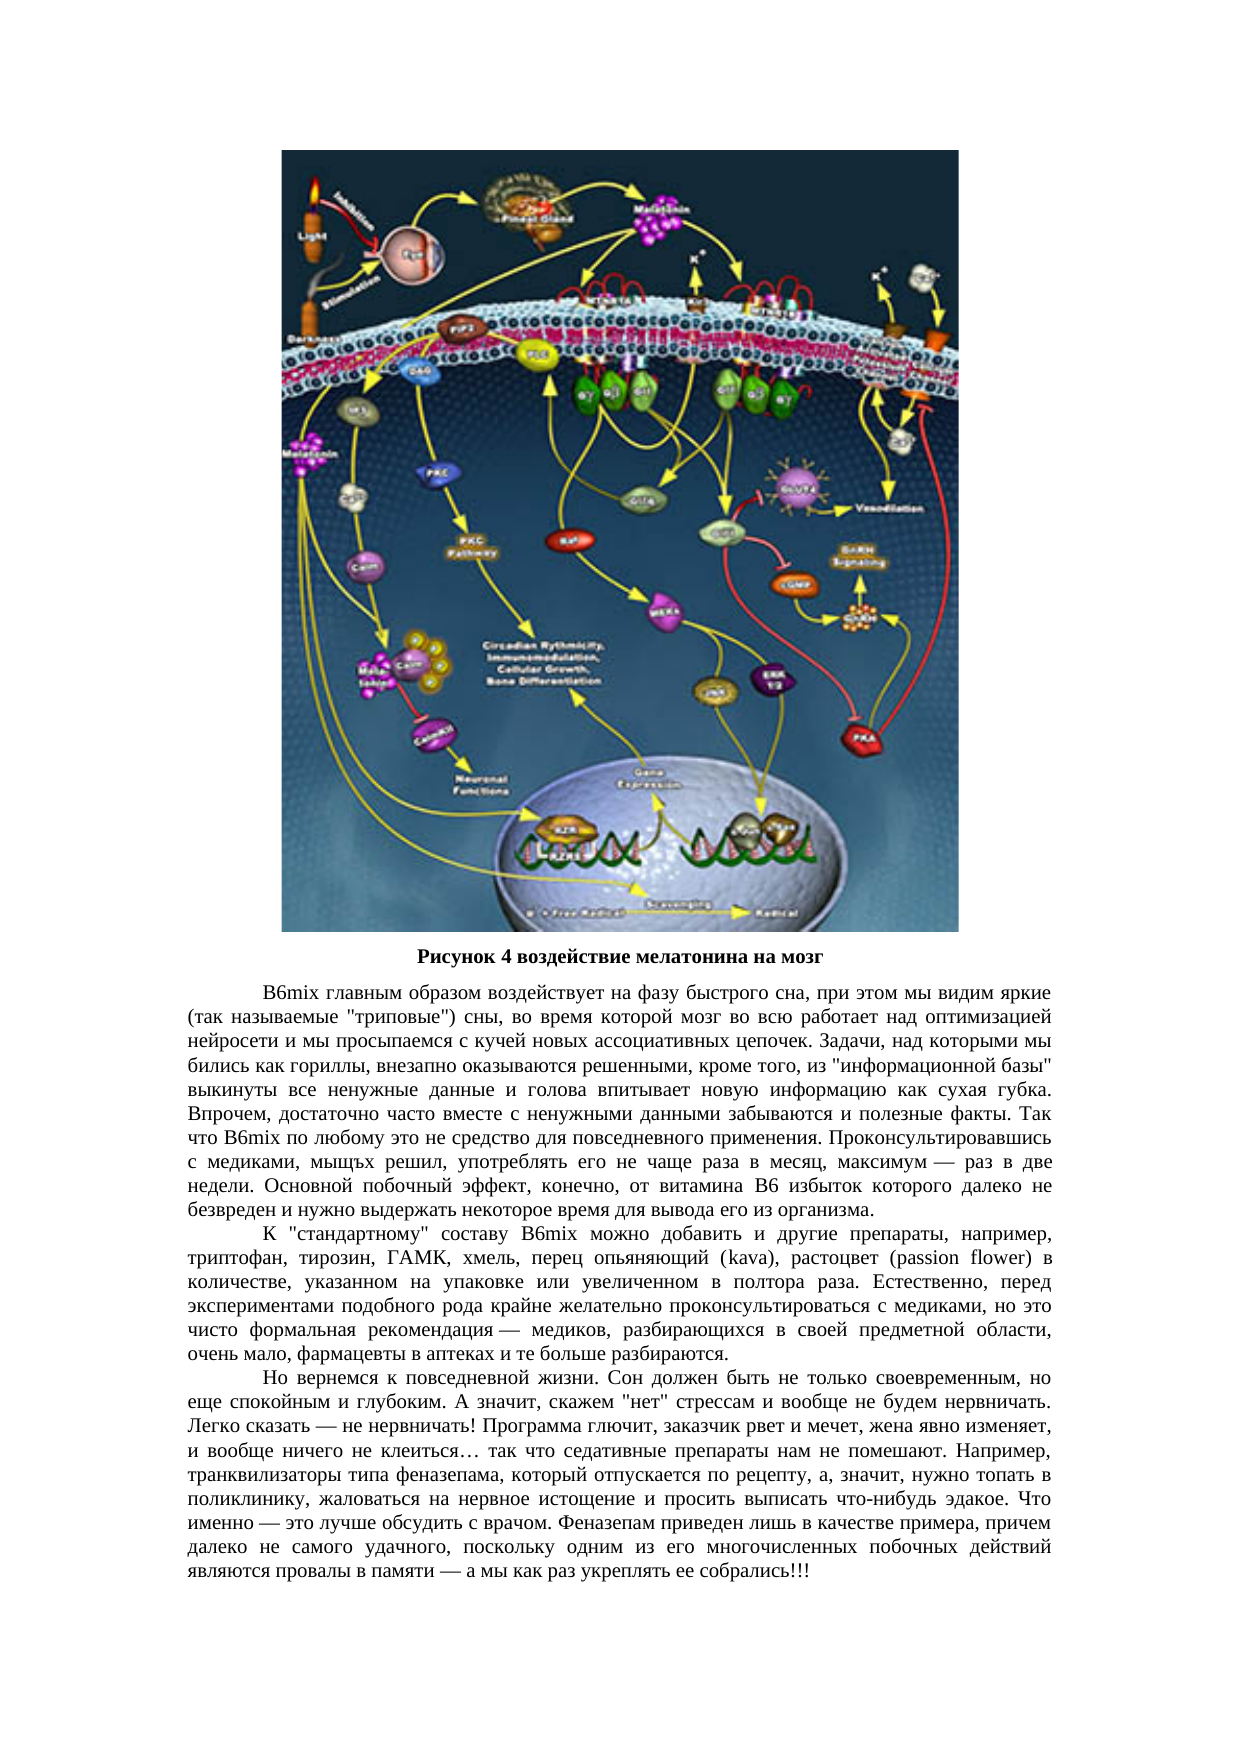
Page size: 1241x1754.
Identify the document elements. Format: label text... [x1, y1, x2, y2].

picture [281, 150, 959, 932]
text Рисунок 4 воздействие мелатонина на мозг [187, 944, 1053, 968]
text B6mix главным образом воздействует на фазу быстрого сна, при этом мы видим яркие (так называемые "триповые") сны, во время которой мозг во всю работает над оптимизацией нейросети и мы просыпаемся с кучей новых ассоциативных цепочек. Задачи, над которыми мы бились как гориллы, внезапно оказываются решенными, кроме того, из "информационной базы" выкинуты все ненужные данные и голова впитывает новую информацию как сухая губка. Впрочем, достаточно часто вместе с ненужными данными забываются и полезные факты. Так что B6mix по любому это не средство для повседневного применения. Проконсультировавшись с медиками, мыщъх решил, употреблять его не чаще раза в месяц, максимум — раз в две недели. Основной побочный эффект, конечно, от витамина B6 избыток которого далеко не безвреден и нужно выдержать некоторое время для вывода его из организма. [187, 980, 1053, 1221]
text К "стандартному" составу B6mix можно добавить и другие препараты, например, триптофан, тирозин, ГАМК, хмель, перец опьяняющий (kava), растоцвет (passion flower) в количестве, указанном на упаковке или увеличенном в полтора раза. Естественно, перед экспериментами подобного рода крайне желательно проконсультироваться с медиками, но это чисто формальная рекомендация — медиков, разбирающихся в своей предметной области, очень мало, фармацевты в аптеках и те больше разбираются. [187, 1221, 1053, 1365]
text Но вернемся к повседневной жизни. Сон должен быть не только своевременным, но еще спокойным и глубоким. А значит, скажем "нет" стрессам и вообще не будем нервничать. Легко сказать — не нервничать! Программа глючит, заказчик рвет и мечет, жена явно изменяет, и вообще ничего не клеиться… так что седативные препараты нам не помешают. Например, транквилизаторы типа феназепама, который отпускается по рецепту, а, значит, нужно топать в поликлинику, жаловаться на нервное истощение и просить выписать что-нибудь эдакое. Что именно — это лучше обсудить с врачом. Феназепам приведен лишь в качестве примера, причем далеко не самого удачного, поскольку одним из его многочисленных побочных действий являются провалы в памяти — а мы как раз укреплять ее собрались!!! [187, 1365, 1053, 1582]
